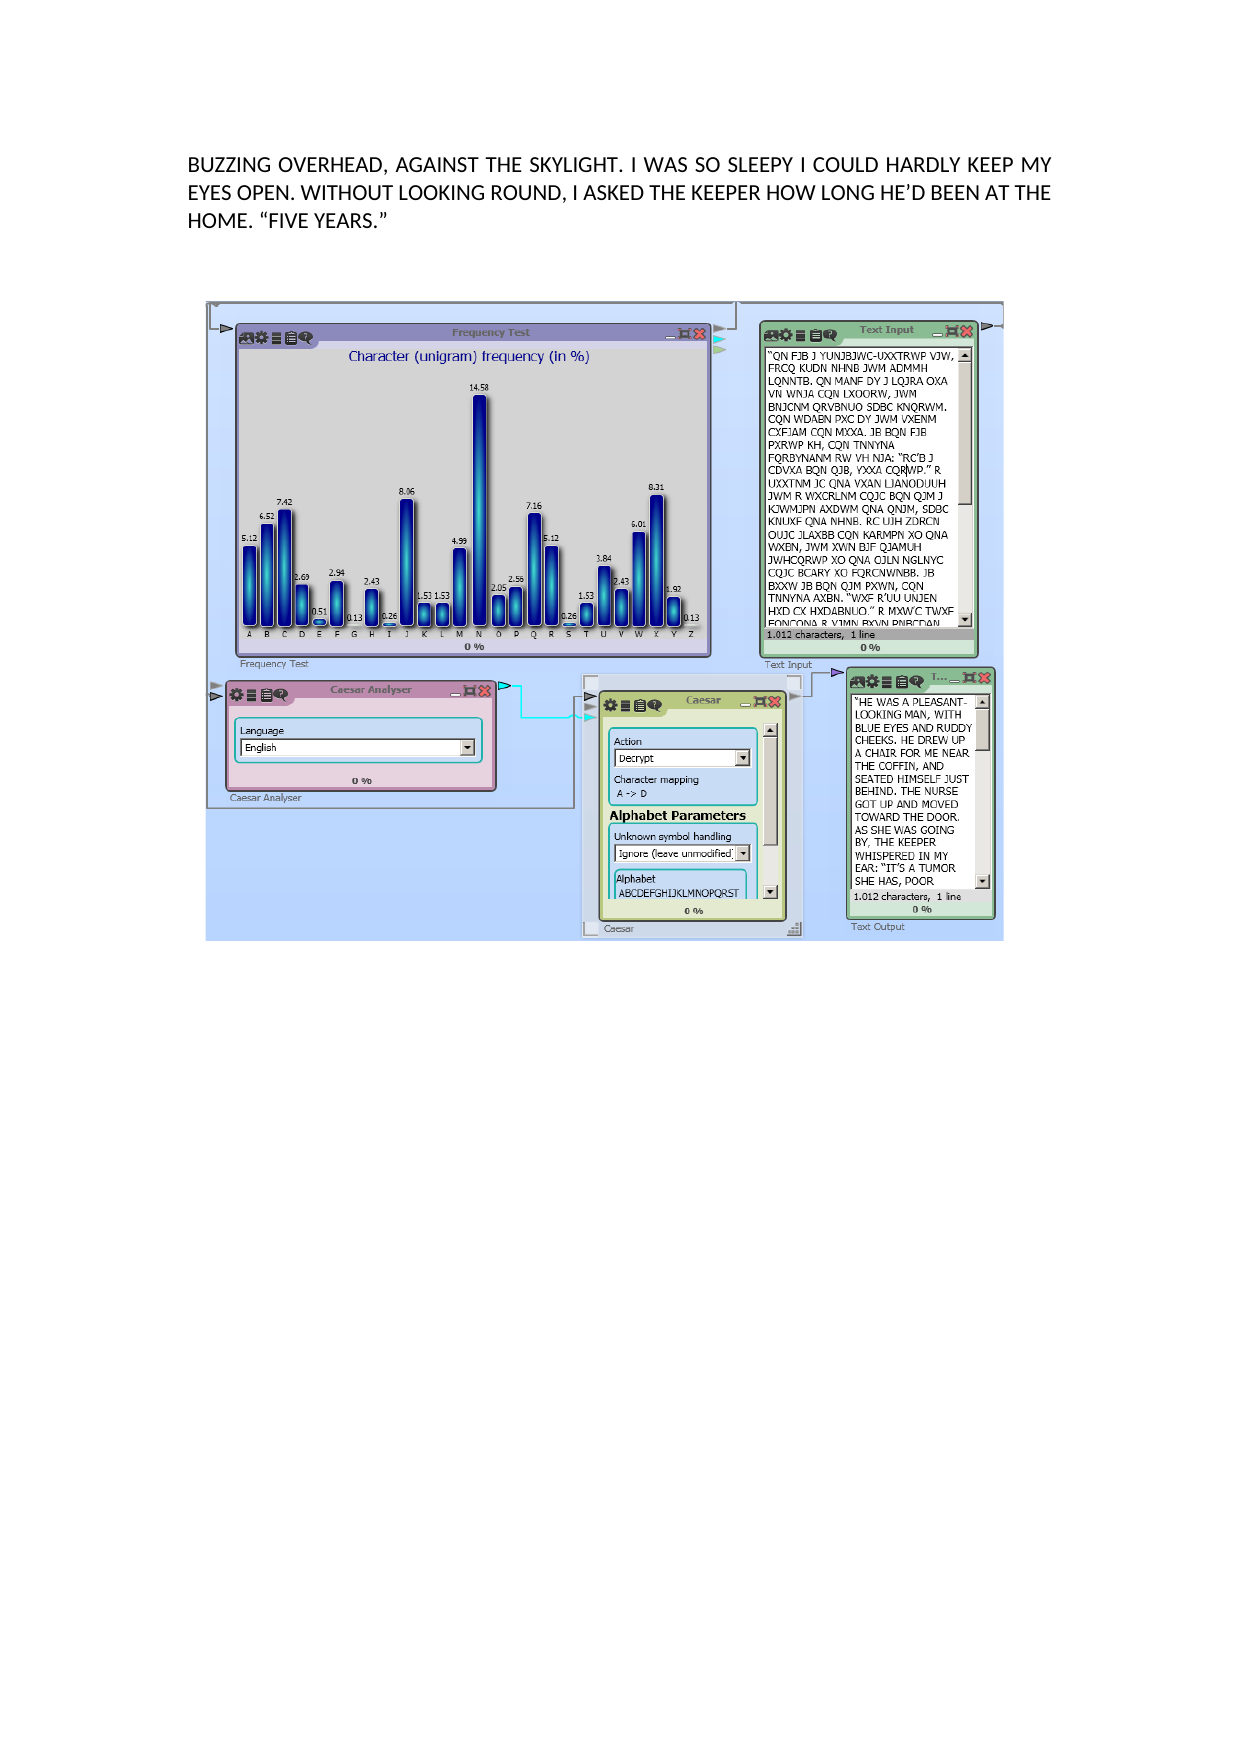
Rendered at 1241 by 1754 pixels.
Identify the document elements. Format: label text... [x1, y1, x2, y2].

text BUZZING OVERHEAD, AGAINST THE SKYLIGHT. I WAS SO SLEEPY I COULD HARDLY KEEP MY EYES OPEN. WITHOUT LOOKING ROUND, I ASKED THE KEEPER HOW LONG HE’D BEEN AT THE HOME. “FIVE YEARS.” [187, 150, 1053, 234]
